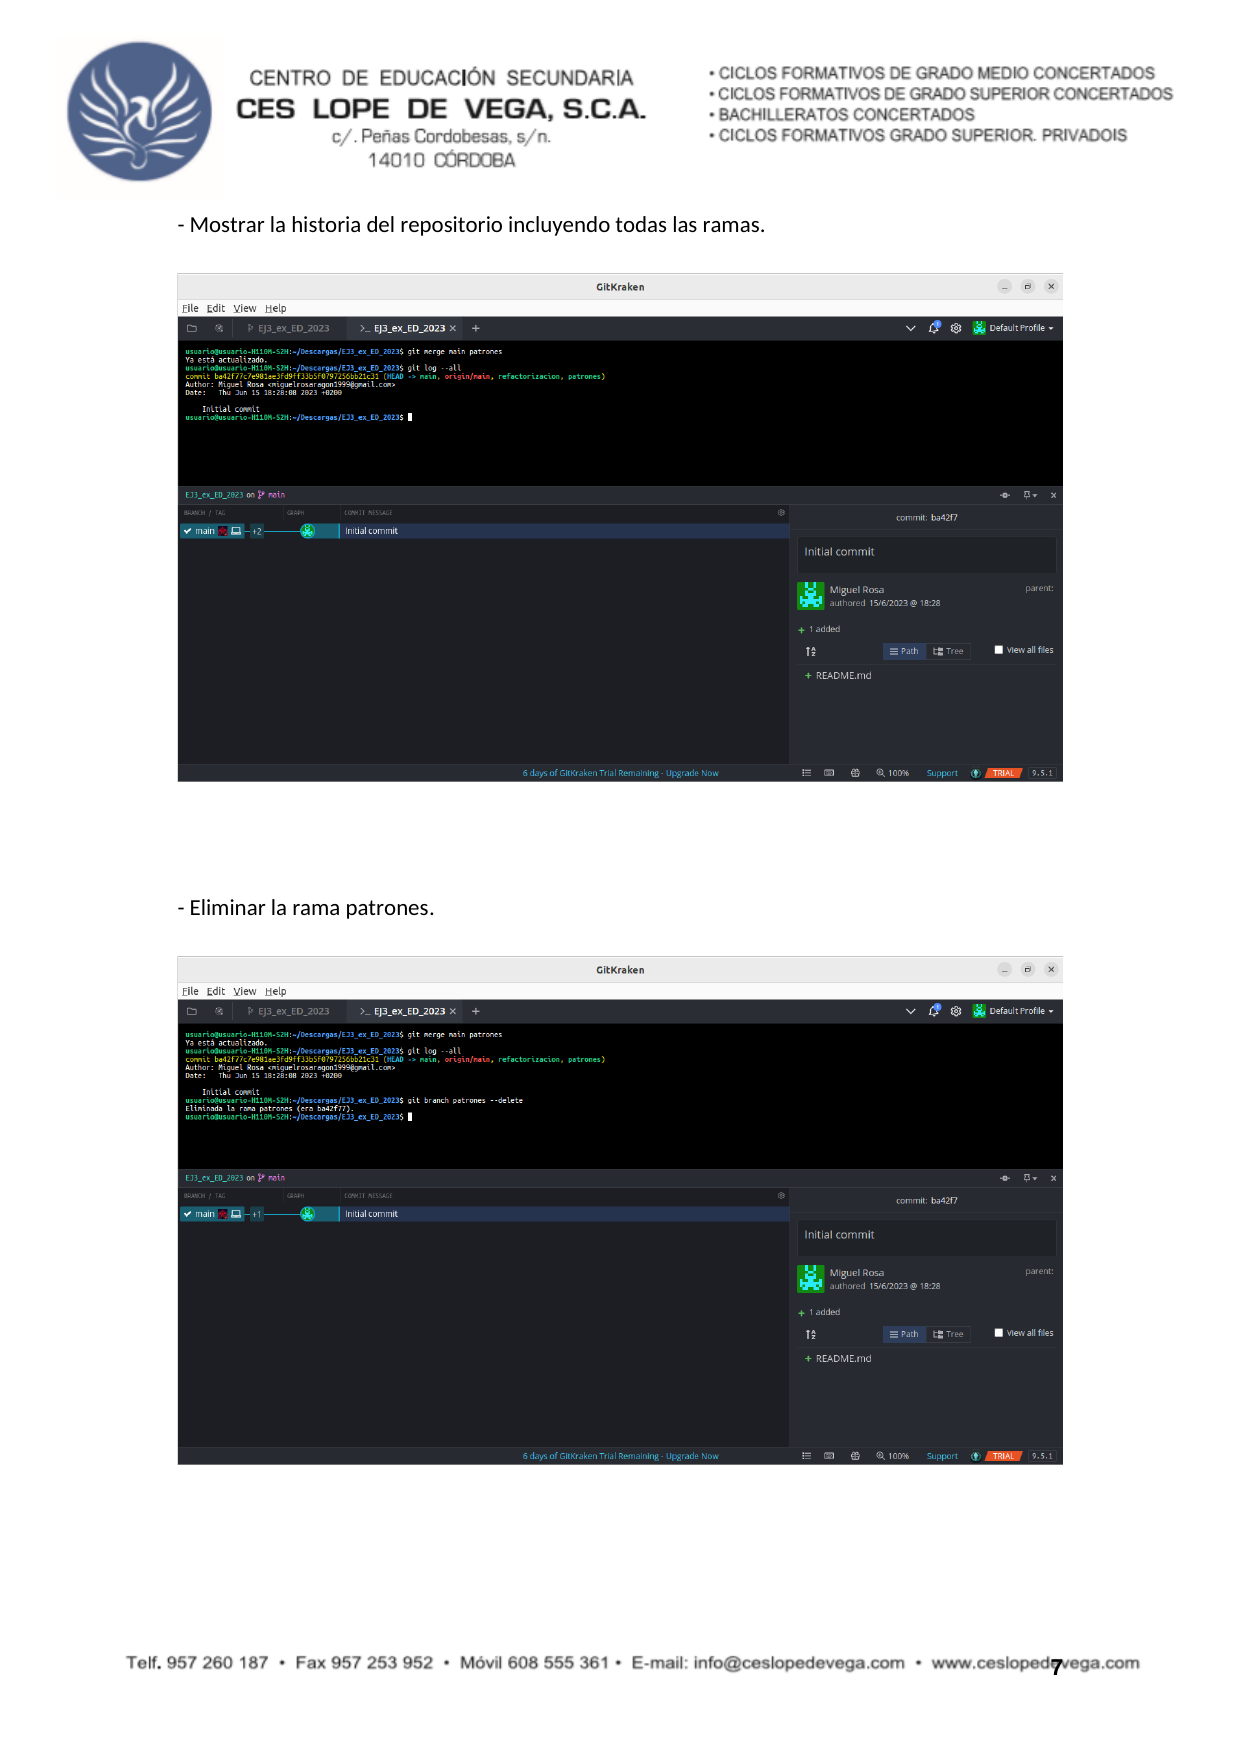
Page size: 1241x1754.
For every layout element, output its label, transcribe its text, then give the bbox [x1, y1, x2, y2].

picture [43, 15, 1197, 200]
picture [100, 1635, 1163, 1692]
text - Mostrar la historia del repositorio incluyendo todas las ramas. [177, 210, 1063, 238]
picture [177, 956, 1063, 1465]
picture [177, 273, 1063, 782]
text - Eliminar la rama patrones. [177, 893, 1063, 921]
